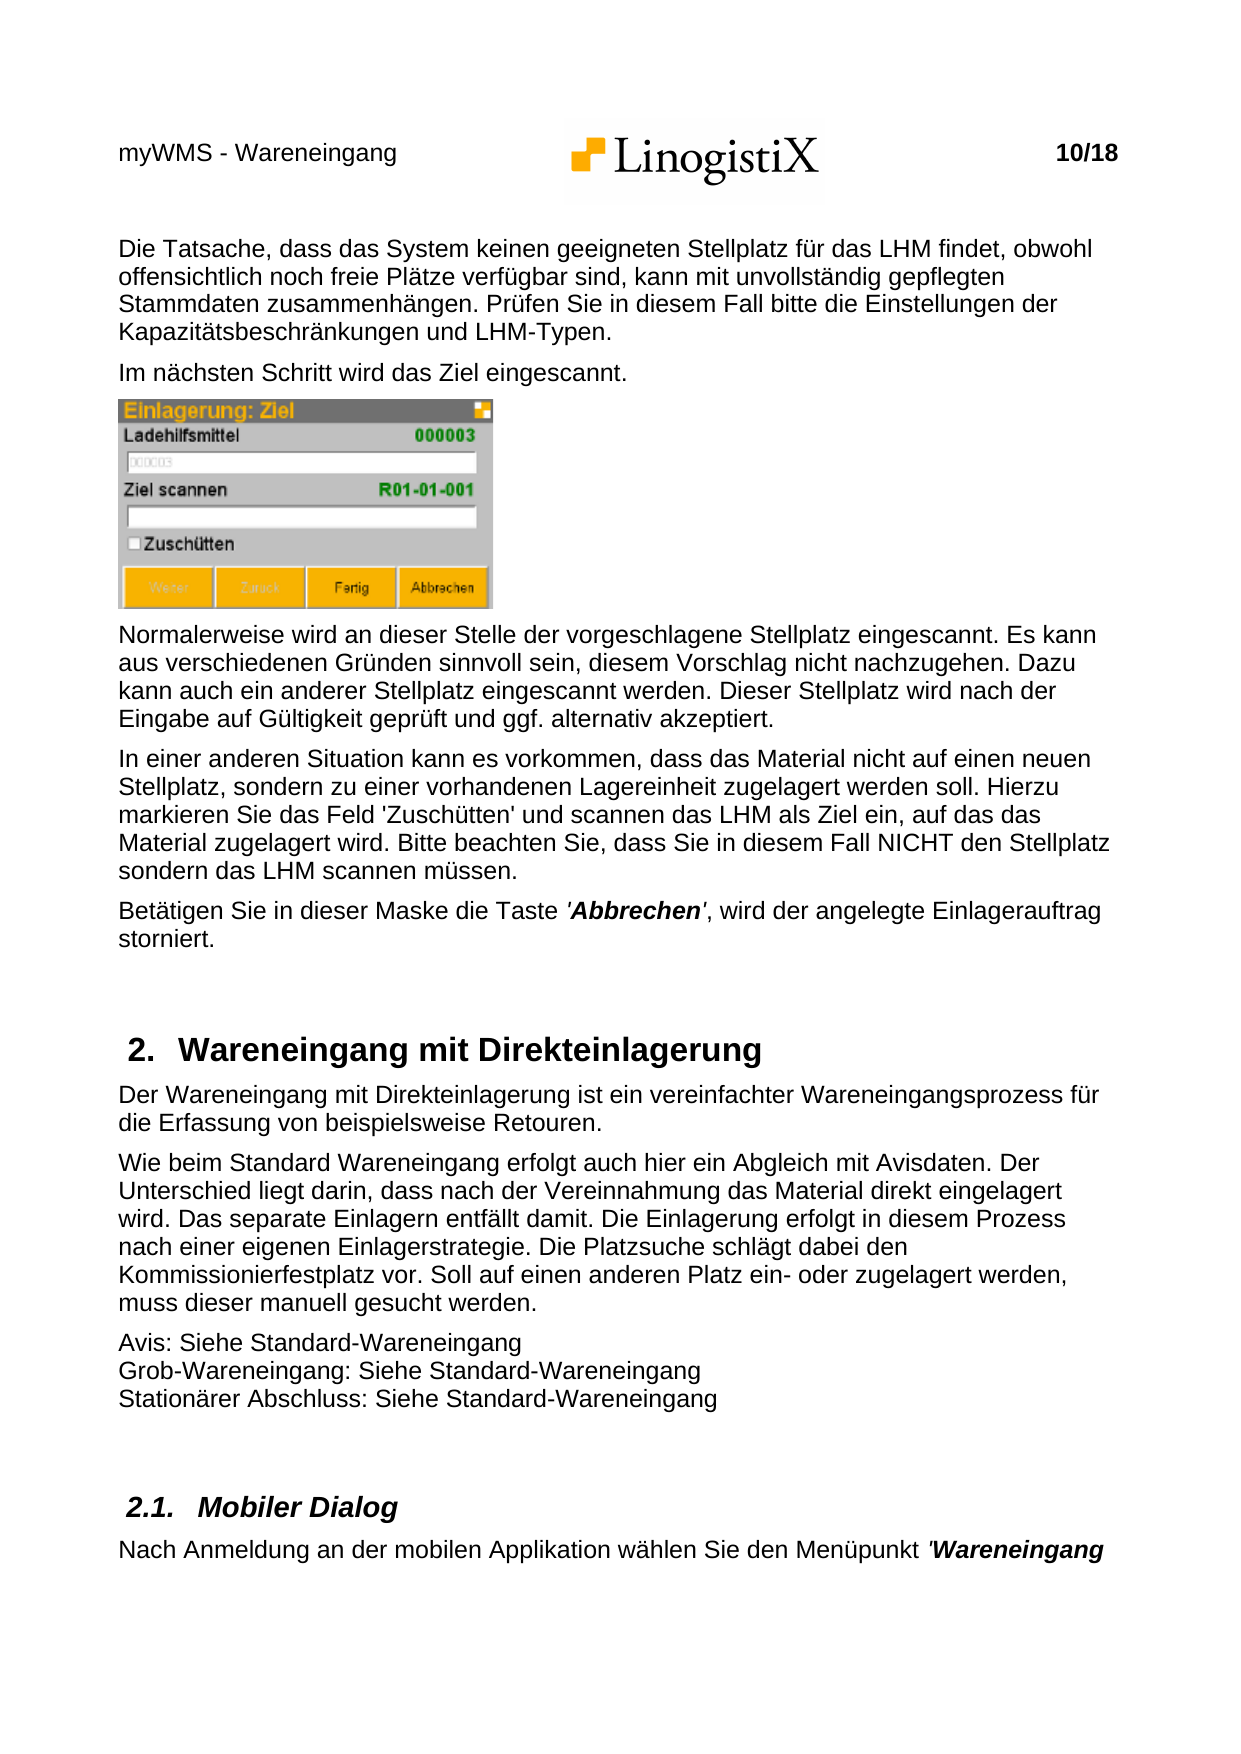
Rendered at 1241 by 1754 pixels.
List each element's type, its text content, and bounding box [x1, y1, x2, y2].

text Im nächsten Schritt wird das Ziel eingescannt. [118, 359, 1122, 387]
picture [118, 399, 494, 609]
subtitle Mobiler Dialog [118, 1491, 1122, 1523]
text Der Wareneingang mit Direkteinlagerung ist ein vereinfachter Wareneingangsprozess für die Erfassung von beispielsweise Retouren. [118, 1081, 1122, 1137]
subtitle Wareneingang mit Direkteinlagerung [118, 1031, 1122, 1068]
text In einer anderen Situation kann es vorkommen, dass das Material nicht auf einen neuen Stellplatz, sondern zu einer vorhandenen Lagereinheit zugelagert werden soll. Hierzu markieren Sie das Feld 'Zuschütten' und scannen das LHM als Ziel ein, auf das das Material zugelagert wird. Bitte beachten Sie, dass Sie in diesem Fall NICHT den Stellplatz sondern das LHM scannen müssen. [118, 745, 1122, 885]
text Nach Anmeldung an der mobilen Applikation wählen Sie den Menüpunkt 'Wareneingang [118, 1536, 1122, 1564]
picture [564, 118, 825, 205]
text Wie beim Standard Wareneingang erfolgt auch hier ein Abgleich mit Avisdaten. Der Unterschied liegt darin, dass nach der Vereinnahmung das Material direkt eingelagert wird. Das separate Einlagern entfällt damit. Die Einlagerung erfolgt in diesem Prozess nach einer eigenen Einlagerstrategie. Die Platzsuche schlägt dabei den Kommissionierfestplatz vor. Soll auf einen anderen Platz ein- oder zugelagert werden, muss dieser manuell gesucht werden. [118, 1149, 1122, 1317]
text Avis: Siehe Standard-Wareneingang Grob-Wareneingang: Siehe Standard-Wareneingang Stationärer Abschluss: Siehe Standard-Wareneingang [118, 1329, 1122, 1413]
text Normalerweise wird an dieser Stelle der vorgeschlagene Stellplatz eingescannt. Es kann aus verschiedenen Gründen sinnvoll sein, diesem Vorschlag nicht nachzugehen. Dazu kann auch ein anderer Stellplatz eingescannt werden. Dieser Stellplatz wird nach der Eingabe auf Gültigkeit geprüft und ggf. alternativ akzeptiert. [118, 621, 1122, 733]
text Betätigen Sie in dieser Maske die Taste 'Abbrechen', wird der angelegte Einlagerauftrag storniert. [118, 897, 1122, 953]
text Die Tatsache, dass das System keinen geeigneten Stellplatz für das LHM findet, obwohl offensichtlich noch freie Plätze verfügbar sind, kann mit unvollständig gepflegten Stammdaten zusammenhängen. Prüfen Sie in diesem Fall bitte die Einstellungen der Kapazitätsbeschränkungen und LHM-Typen. [118, 234, 1122, 346]
